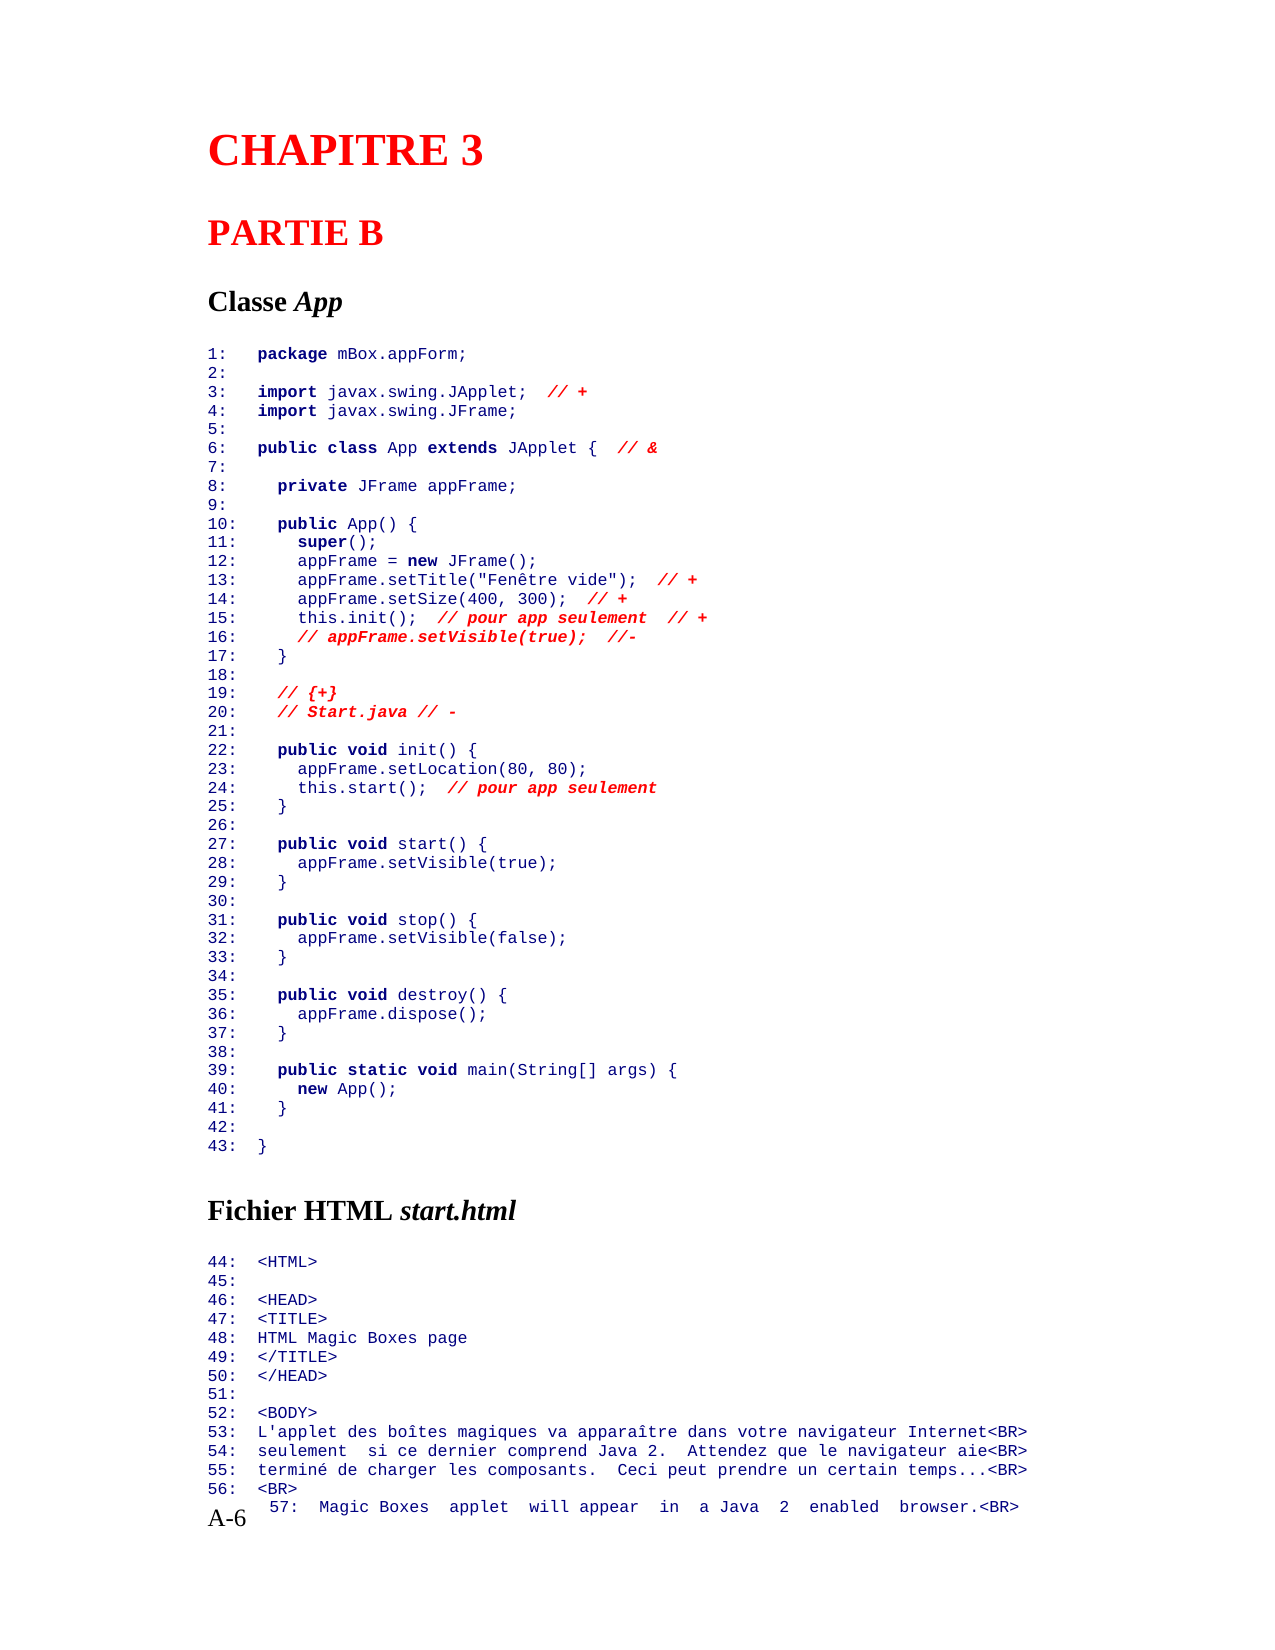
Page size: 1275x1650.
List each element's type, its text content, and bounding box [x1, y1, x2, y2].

text 44: <HTML> [207, 1254, 1156, 1273]
text 38: [207, 1043, 1156, 1062]
text 33: } [207, 949, 1156, 968]
text 2: [207, 364, 1156, 383]
text 34: [207, 968, 1156, 987]
text 45: [207, 1273, 1156, 1292]
text 22: public void init() { [207, 741, 1156, 760]
text 25: } [207, 798, 1156, 817]
text 47: <TITLE> [207, 1311, 1156, 1329]
text 39: public static void main(String[] args) { [207, 1062, 1156, 1081]
text 1: package mBox.appForm; [207, 346, 1156, 364]
text 4: import javax.swing.JFrame; [207, 402, 1156, 421]
subtitle PARTIE B [207, 212, 1156, 253]
text 5: [207, 421, 1156, 440]
text 49: </TITLE> [207, 1348, 1156, 1367]
text 24: this.start(); // pour app seulement [207, 779, 1156, 798]
text 18: [207, 666, 1156, 685]
text 53: L'applet des boîtes magiques va apparaître dans votre navigateur Internet<BR> [207, 1424, 1156, 1442]
text 26: [207, 817, 1156, 836]
text 7: [207, 459, 1156, 477]
text 6: public class App extends JApplet { // & [207, 440, 1156, 459]
text 23: appFrame.setLocation(80, 80); [207, 760, 1156, 779]
text 40: new App(); [207, 1081, 1156, 1100]
text 21: [207, 723, 1156, 741]
text 16: // appFrame.setVisible(true); //- [207, 628, 1156, 647]
text 3: import javax.swing.JApplet; // + [207, 383, 1156, 402]
text 31: public void stop() { [207, 911, 1156, 930]
text 56: <BR> [207, 1480, 1156, 1499]
text 12: appFrame = new JFrame(); [207, 553, 1156, 572]
text 51: [207, 1386, 1156, 1405]
text Fichier HTML start.html [207, 1194, 1156, 1226]
text 32: appFrame.setVisible(false); [207, 930, 1156, 949]
text 11: super(); [207, 534, 1156, 553]
text 9: [207, 496, 1156, 515]
text 30: [207, 892, 1156, 911]
text 27: public void start() { [207, 836, 1156, 854]
text 29: } [207, 873, 1156, 892]
text 20: // Start.java // - [207, 704, 1156, 723]
text 52: <BODY> [207, 1405, 1156, 1424]
text 13: appFrame.setTitle("Fenêtre vide"); // + [207, 572, 1156, 591]
text 50: </HEAD> [207, 1367, 1156, 1386]
text 37: } [207, 1024, 1156, 1043]
text Classe App [207, 286, 1156, 318]
text 8: private JFrame appFrame; [207, 477, 1156, 496]
text 54: seulement si ce dernier comprend Java 2. Attendez que le navigateur aie<BR> [207, 1442, 1156, 1461]
text 55: terminé de charger les composants. Ceci peut prendre un certain temps...<BR> [207, 1461, 1156, 1480]
subtitle CHAPITRE 3 [207, 124, 1156, 175]
text 43: } [207, 1137, 1156, 1156]
text 28: appFrame.setVisible(true); [207, 854, 1156, 873]
text 35: public void destroy() { [207, 987, 1156, 1005]
text 42: [207, 1118, 1156, 1137]
text 41: } [207, 1100, 1156, 1118]
text 14: appFrame.setSize(400, 300); // + [207, 591, 1156, 609]
text 15: this.init(); // pour app seulement // + [207, 609, 1156, 628]
text 10: public App() { [207, 515, 1156, 534]
text 57: Magic Boxes applet will appear in a Java 2 enabled browser.<BR> [207, 1499, 1156, 1518]
text 46: <HEAD> [207, 1292, 1156, 1311]
text 19: // {+} [207, 685, 1156, 704]
text 36: appFrame.dispose(); [207, 1005, 1156, 1024]
text 48: HTML Magic Boxes page [207, 1329, 1156, 1348]
text 17: } [207, 647, 1156, 666]
